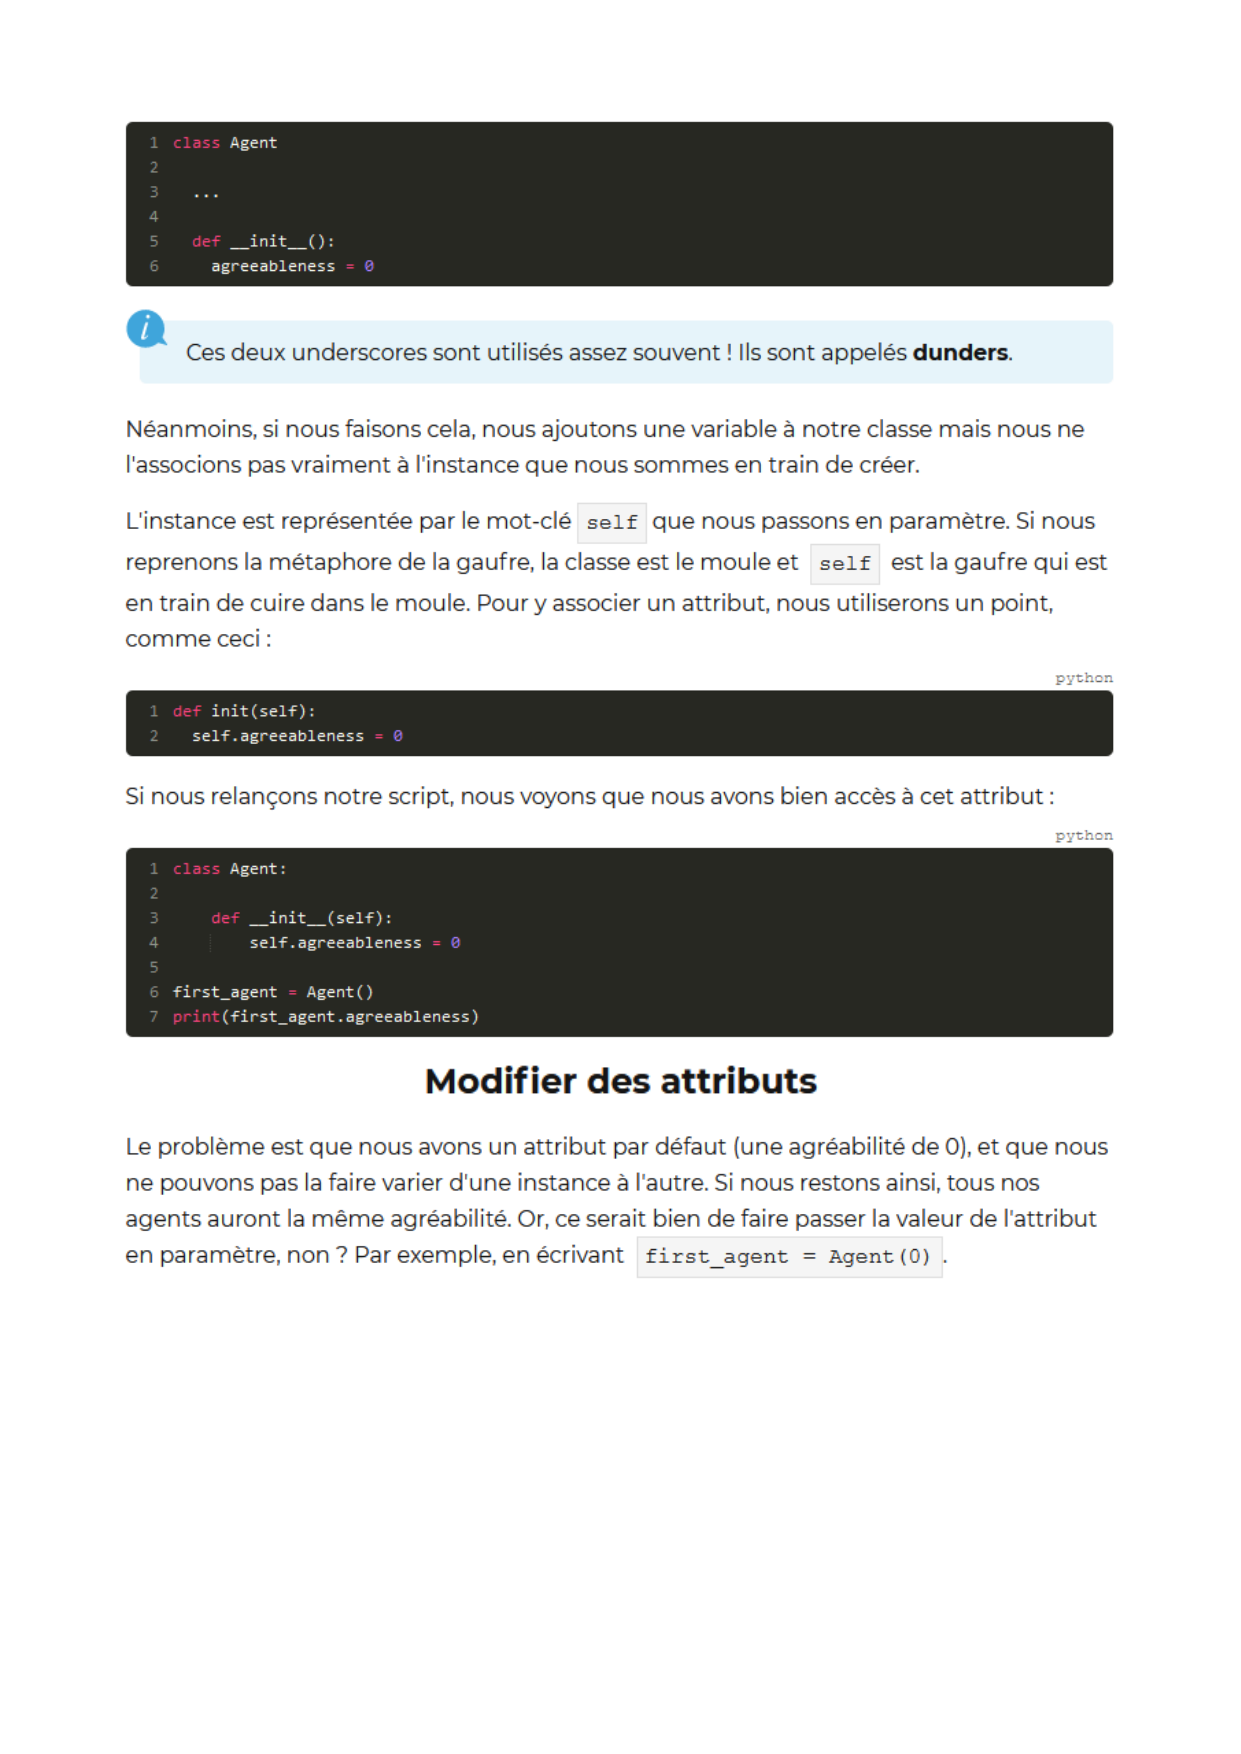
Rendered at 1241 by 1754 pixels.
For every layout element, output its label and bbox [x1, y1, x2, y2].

picture [118, 1128, 1123, 1281]
picture [118, 118, 1123, 1044]
picture [417, 1058, 823, 1105]
